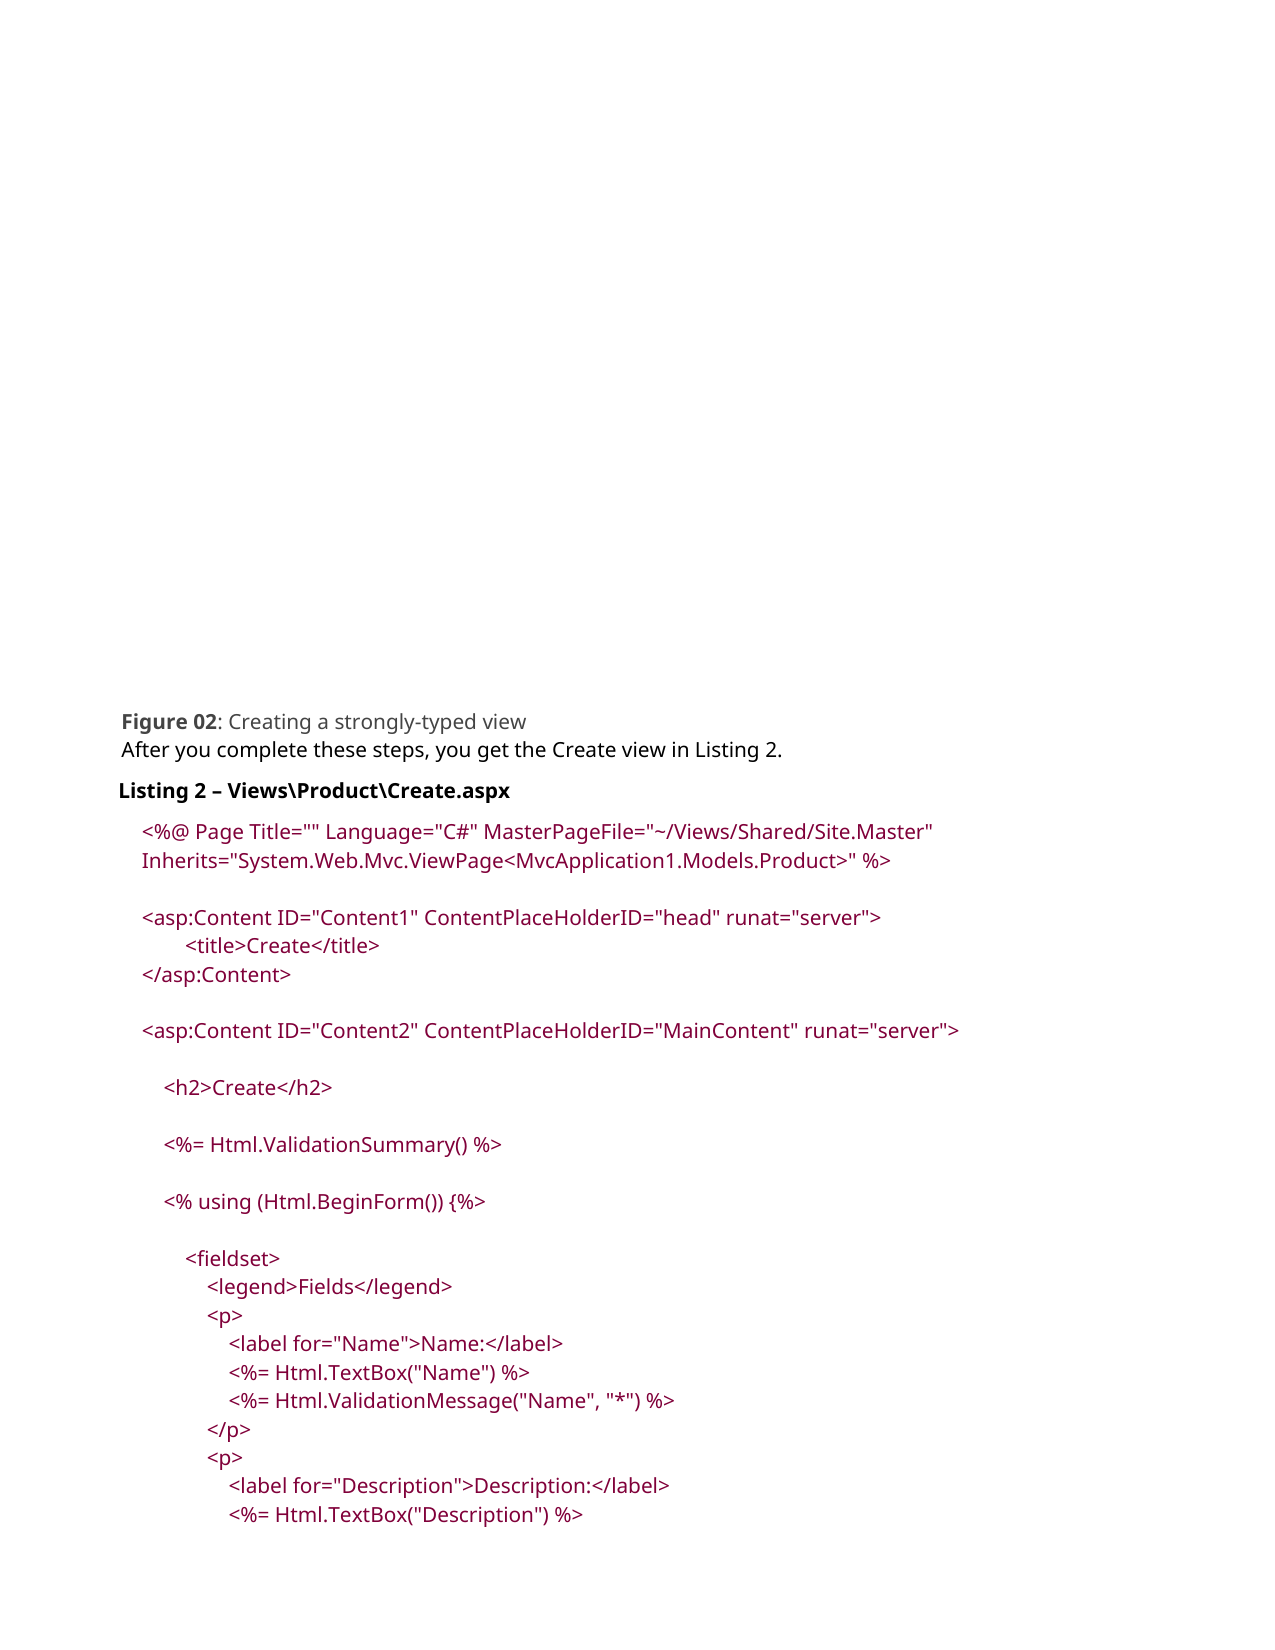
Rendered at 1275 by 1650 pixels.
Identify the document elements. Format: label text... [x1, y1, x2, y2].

text <p> [142, 1301, 1141, 1329]
text Figure 02: Creating a strongly-typed view [121, 707, 1154, 736]
text <%= Html.ValidationSummary() %> [142, 1130, 1141, 1159]
text </asp:Content> [142, 960, 1141, 988]
text <label for="Description">Description:</label> [142, 1472, 1141, 1500]
text Listing 2 – Views\Product\Create.aspx [118, 777, 1157, 805]
text <%= Html.ValidationMessage("Name", "*") %> [142, 1386, 1141, 1415]
text <label for="Name">Name:</label> [142, 1329, 1141, 1358]
text <% using (Html.BeginForm()) {%> [142, 1187, 1141, 1216]
text <%= Html.TextBox("Description") %> [142, 1500, 1141, 1528]
text <legend>Fields</legend> [142, 1272, 1141, 1301]
text <p> [142, 1443, 1141, 1472]
text <asp:Content ID="Content1" ContentPlaceHolderID="head" runat="server"> [142, 903, 1141, 931]
text <%= Html.TextBox("Name") %> [142, 1358, 1141, 1386]
text <asp:Content ID="Content2" ContentPlaceHolderID="MainContent" runat="server"> [142, 1017, 1141, 1045]
text <h2>Create</h2> [142, 1073, 1141, 1102]
text After you complete these steps, you get the Create view in Listing 2. [121, 736, 1154, 764]
text <fieldset> [142, 1244, 1141, 1272]
text <%@ Page Title="" Language="C#" MasterPageFile="~/Views/Shared/Site.Master" Inherits="System.Web.Mvc.ViewPage<MvcApplication1.Models.Product>" %> [142, 817, 1141, 874]
text <title>Create</title> [142, 931, 1141, 960]
text </p> [142, 1415, 1141, 1443]
